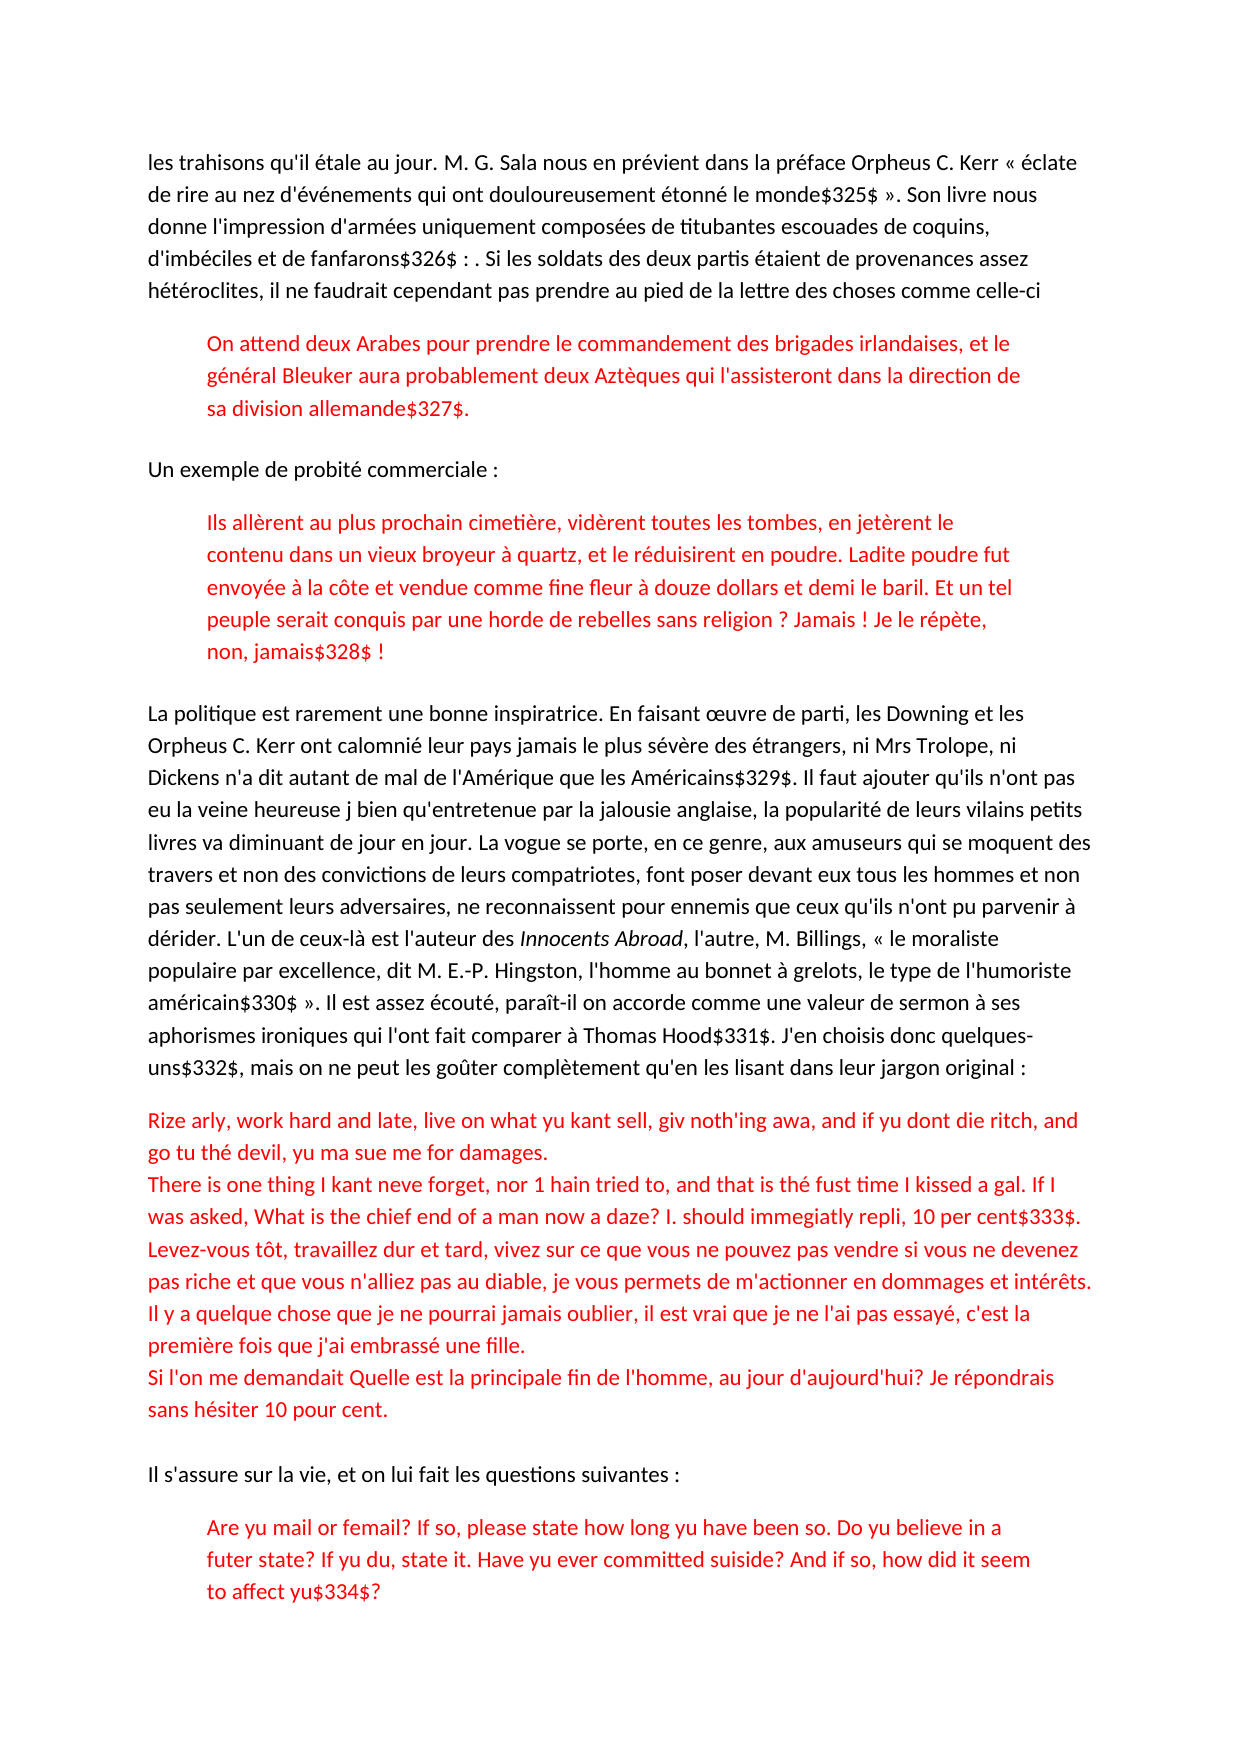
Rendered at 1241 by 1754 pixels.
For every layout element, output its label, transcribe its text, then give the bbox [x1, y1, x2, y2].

text On attend deux Arabes pour prendre le commandement des brigades irlandaises, et le général Bleuker aura probablement deux Aztèques qui l'assisteront dans la direction de sa division allemande$327$. [207, 329, 1033, 422]
text Levez-vous tôt, travaillez dur et tard, vivez sur ce que vous ne pouvez pas vendre si vous ne devenez pas riche et que vous n'alliez pas au diable, je vous permets de m'actionner en dommages et intérêts. [148, 1235, 1093, 1295]
text Il y a quelque chose que je ne pourrai jamais oublier, il est vrai que je ne l'ai pas essayé, c'est la première fois que j'ai embrassé une fille. [148, 1299, 1093, 1359]
text La politique est rarement une bonne inspiratrice. En faisant œuvre de parti, les Downing et les Orpheus C. Kerr ont calomnié leur pays jamais le plus sévère des étrangers, ni Mrs Trolope, ni Dickens n'a dit autant de mal de l'Amérique que les Américains$329$. Il faut ajouter qu'ils n'ont pas eu la veine heureuse j bien qu'entretenue par la jalousie anglaise, la popularité de leurs vilains petits livres va diminuant de jour en jour. La vogue se porte, en ce genre, aux amuseurs qui se moquent des travers et non des convictions de leurs compatriotes, font poser devant eux tous les hommes et non pas seulement leurs adversaires, ne reconnaissent pour ennemis que ceux qu'ils n'ont pu parvenir à dérider. L'un de ceux-là est l'auteur des Innocents Abroad, l'autre, M. Billings, « le moraliste populaire par excellence, dit M. E.-P. Hingston, l'homme au bonnet à grelots, le type de l'humoriste américain$330$ ». Il est assez écouté, paraît-il on accorde comme une valeur de sermon à ses aphorismes ironiques qui l'ont fait comparer à Thomas Hood$331$. J'en choisis donc quelques-uns$332$, mais on ne peut les goûter complètement qu'en les lisant dans leur jargon original : [148, 699, 1093, 1081]
text Si l'on me demandait Quelle est la principale fin de l'homme, au jour d'aujourd'hui? Je répondrais sans hésiter 10 pour cent. [148, 1363, 1093, 1424]
text Rize arly, work hard and late, live on what yu kant sell, giv noth'ing awa, and if yu dont die ritch, and go tu thé devil, yu ma sue me for damages. [148, 1106, 1093, 1166]
text Il s'assure sur la vie, et on lui fait les questions suivantes : [148, 1460, 1093, 1488]
text Ils allèrent au plus prochain cimetière, vidèrent toutes les tombes, en jetèrent le contenu dans un vieux broyeur à quartz, et le réduisirent en poudre. Ladite poudre fut envoyée à la côte et vendue comme fine fleur à douze dollars et demi le baril. Et un tel peuple serait conquis par une horde de rebelles sans religion ? Jamais ! Je le répète, non, jamais$328$ ! [207, 508, 1033, 665]
text Are yu mail or femail? If so, please state how long yu have been so. Do yu believe in a futer state? If yu du, state it. Have yu ever committed suiside? And if so, how did it seem to affect yu$334$? [207, 1513, 1033, 1605]
text les trahisons qu'il étale au jour. M. G. Sala nous en prévient dans la préface Orpheus C. Kerr « éclate de rire au nez d'événements qui ont douloureusement étonné le monde$325$ ». Son livre nous donne l'impression d'armées uniquement composées de titubantes escouades de coquins, d'imbéciles et de fanfarons$326$ : . Si les soldats des deux partis étaient de provenances assez hétéroclites, il ne faudrait cependant pas prendre au pied de la lettre des choses comme celle-ci [148, 148, 1093, 304]
text There is one thing I kant neve forget, nor 1 hain tried to, and that is thé fust time I kissed a gal. If I was asked, What is the chief end of a man now a daze? I. should immegiatly repli, 10 per cent$333$. [148, 1170, 1093, 1231]
text Un exemple de probité commerciale : [148, 455, 1093, 483]
